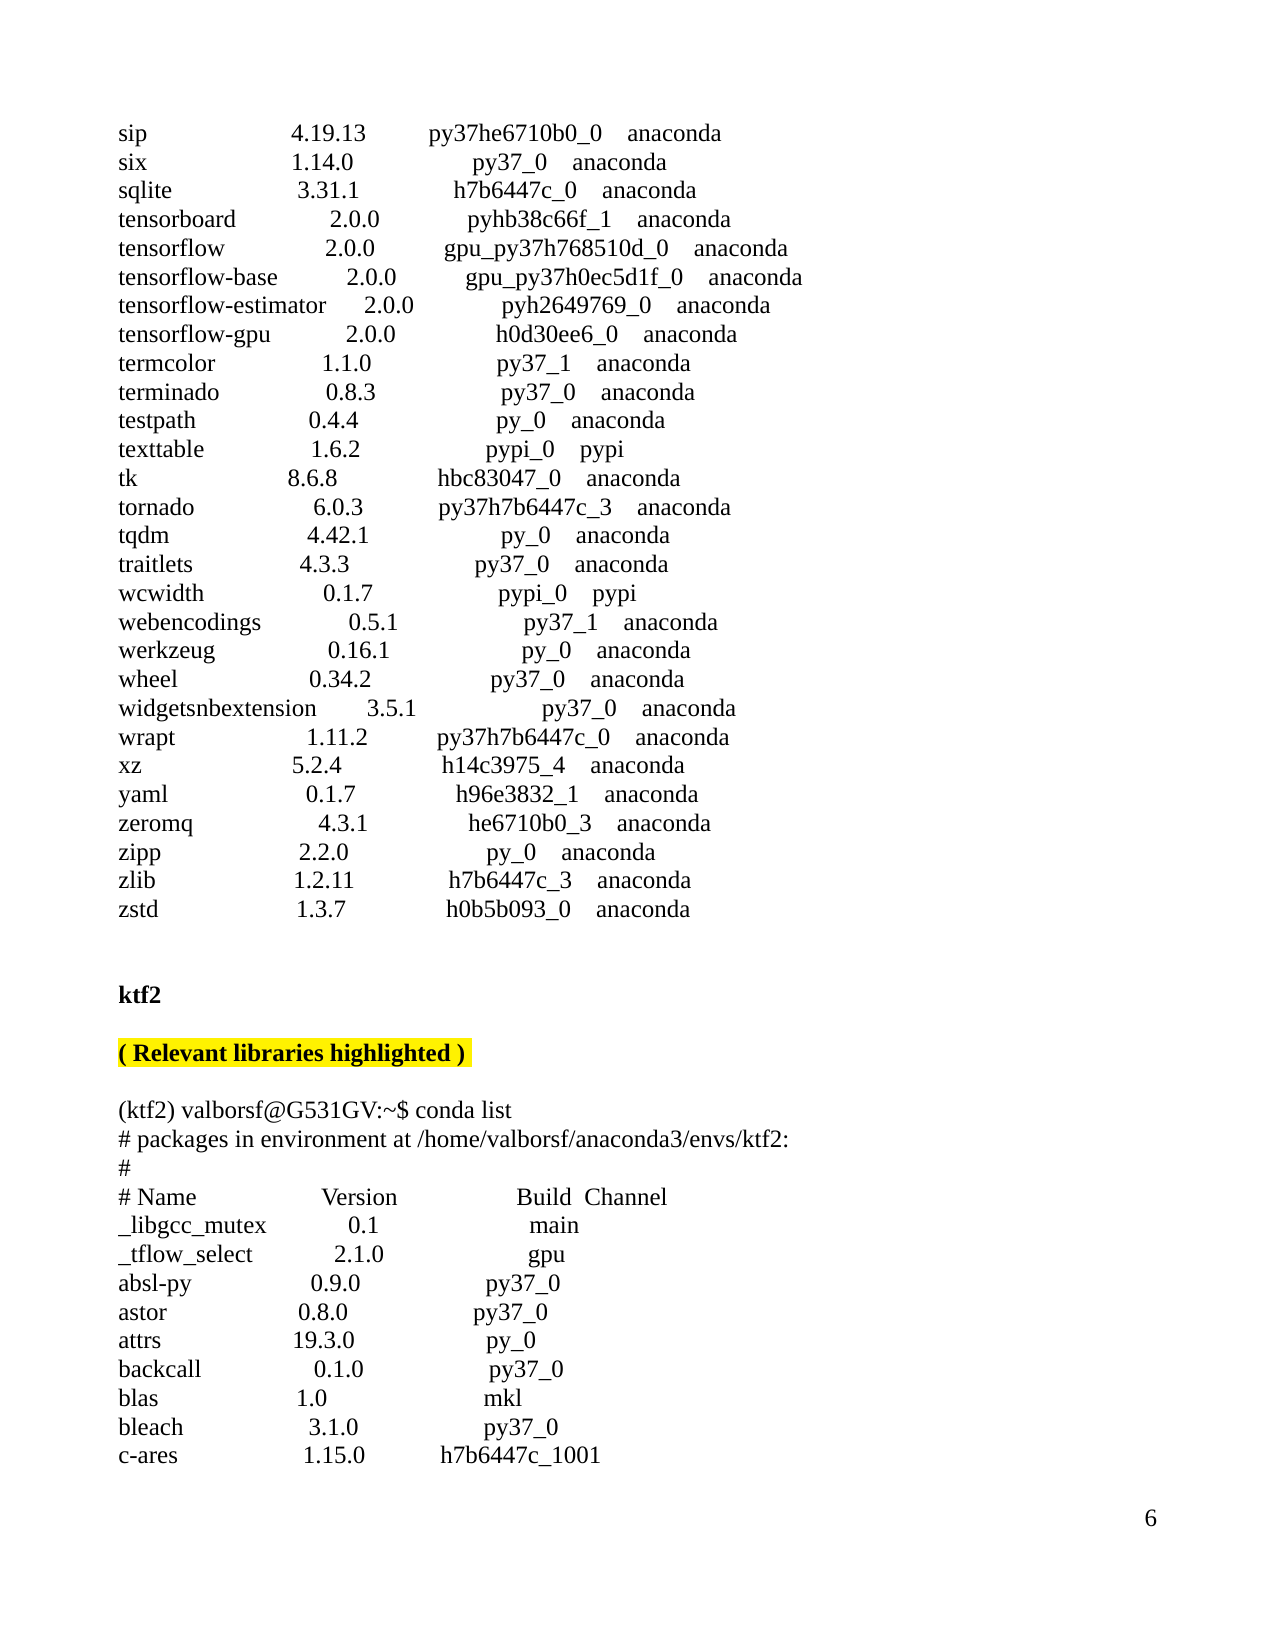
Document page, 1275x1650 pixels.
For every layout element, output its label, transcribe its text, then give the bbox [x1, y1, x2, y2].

text tensorflow 2.0.0 gpu_py37h768510d_0 anaconda [118, 233, 1157, 262]
text terminado 0.8.3 py37_0 anaconda [118, 377, 1157, 406]
text tornado 6.0.3 py37h7b6447c_3 anaconda [118, 492, 1157, 521]
text astor 0.8.0 py37_0 [118, 1297, 1157, 1326]
text sip 4.19.13 py37he6710b0_0 anaconda [118, 118, 1157, 147]
text wrapt 1.11.2 py37h7b6447c_0 anaconda [118, 722, 1157, 751]
text traitlets 4.3.3 py37_0 anaconda [118, 549, 1157, 578]
text wcwidth 0.1.7 pypi_0 pypi [118, 578, 1157, 607]
text zeromq 4.3.1 he6710b0_3 anaconda [118, 808, 1157, 837]
text # [118, 1153, 1157, 1182]
text ktf2 [118, 981, 1157, 1009]
text termcolor 1.1.0 py37_1 anaconda [118, 348, 1157, 377]
text tensorflow-base 2.0.0 gpu_py37h0ec5d1f_0 anaconda [118, 262, 1157, 291]
text tensorboard 2.0.0 pyhb38c66f_1 anaconda [118, 204, 1157, 233]
text webencodings 0.5.1 py37_1 anaconda [118, 607, 1157, 636]
text wheel 0.34.2 py37_0 anaconda [118, 664, 1157, 693]
text _tflow_select 2.1.0 gpu [118, 1239, 1157, 1268]
text tensorflow-estimator 2.0.0 pyh2649769_0 anaconda [118, 291, 1157, 319]
text yaml 0.1.7 h96e3832_1 anaconda [118, 779, 1157, 808]
text werkzeug 0.16.1 py_0 anaconda [118, 636, 1157, 664]
text bleach 3.1.0 py37_0 [118, 1412, 1157, 1441]
text texttable 1.6.2 pypi_0 pypi [118, 434, 1157, 463]
text tensorflow-gpu 2.0.0 h0d30ee6_0 anaconda [118, 319, 1157, 348]
text c-ares 1.15.0 h7b6447c_1001 [118, 1441, 1157, 1469]
text blas 1.0 mkl [118, 1383, 1157, 1412]
text xz 5.2.4 h14c3975_4 anaconda [118, 751, 1157, 779]
text # Name Version Build Channel [118, 1182, 1157, 1211]
text attrs 19.3.0 py_0 [118, 1326, 1157, 1354]
text sqlite 3.31.1 h7b6447c_0 anaconda [118, 176, 1157, 204]
text zipp 2.2.0 py_0 anaconda [118, 837, 1157, 866]
text tqdm 4.42.1 py_0 anaconda [118, 521, 1157, 549]
text ( Relevant libraries highlighted ) [118, 1038, 1157, 1067]
text zlib 1.2.11 h7b6447c_3 anaconda [118, 866, 1157, 894]
text (ktf2) valborsf@G531GV:~$ conda list [118, 1096, 1157, 1124]
text tk 8.6.8 hbc83047_0 anaconda [118, 463, 1157, 492]
text absl-py 0.9.0 py37_0 [118, 1268, 1157, 1297]
text zstd 1.3.7 h0b5b093_0 anaconda [118, 894, 1157, 923]
text widgetsnbextension 3.5.1 py37_0 anaconda [118, 693, 1157, 722]
text # packages in environment at /home/valborsf/anaconda3/envs/ktf2: [118, 1124, 1157, 1153]
text backcall 0.1.0 py37_0 [118, 1354, 1157, 1383]
text _libgcc_mutex 0.1 main [118, 1211, 1157, 1239]
text testpath 0.4.4 py_0 anaconda [118, 406, 1157, 434]
text six 1.14.0 py37_0 anaconda [118, 147, 1157, 176]
